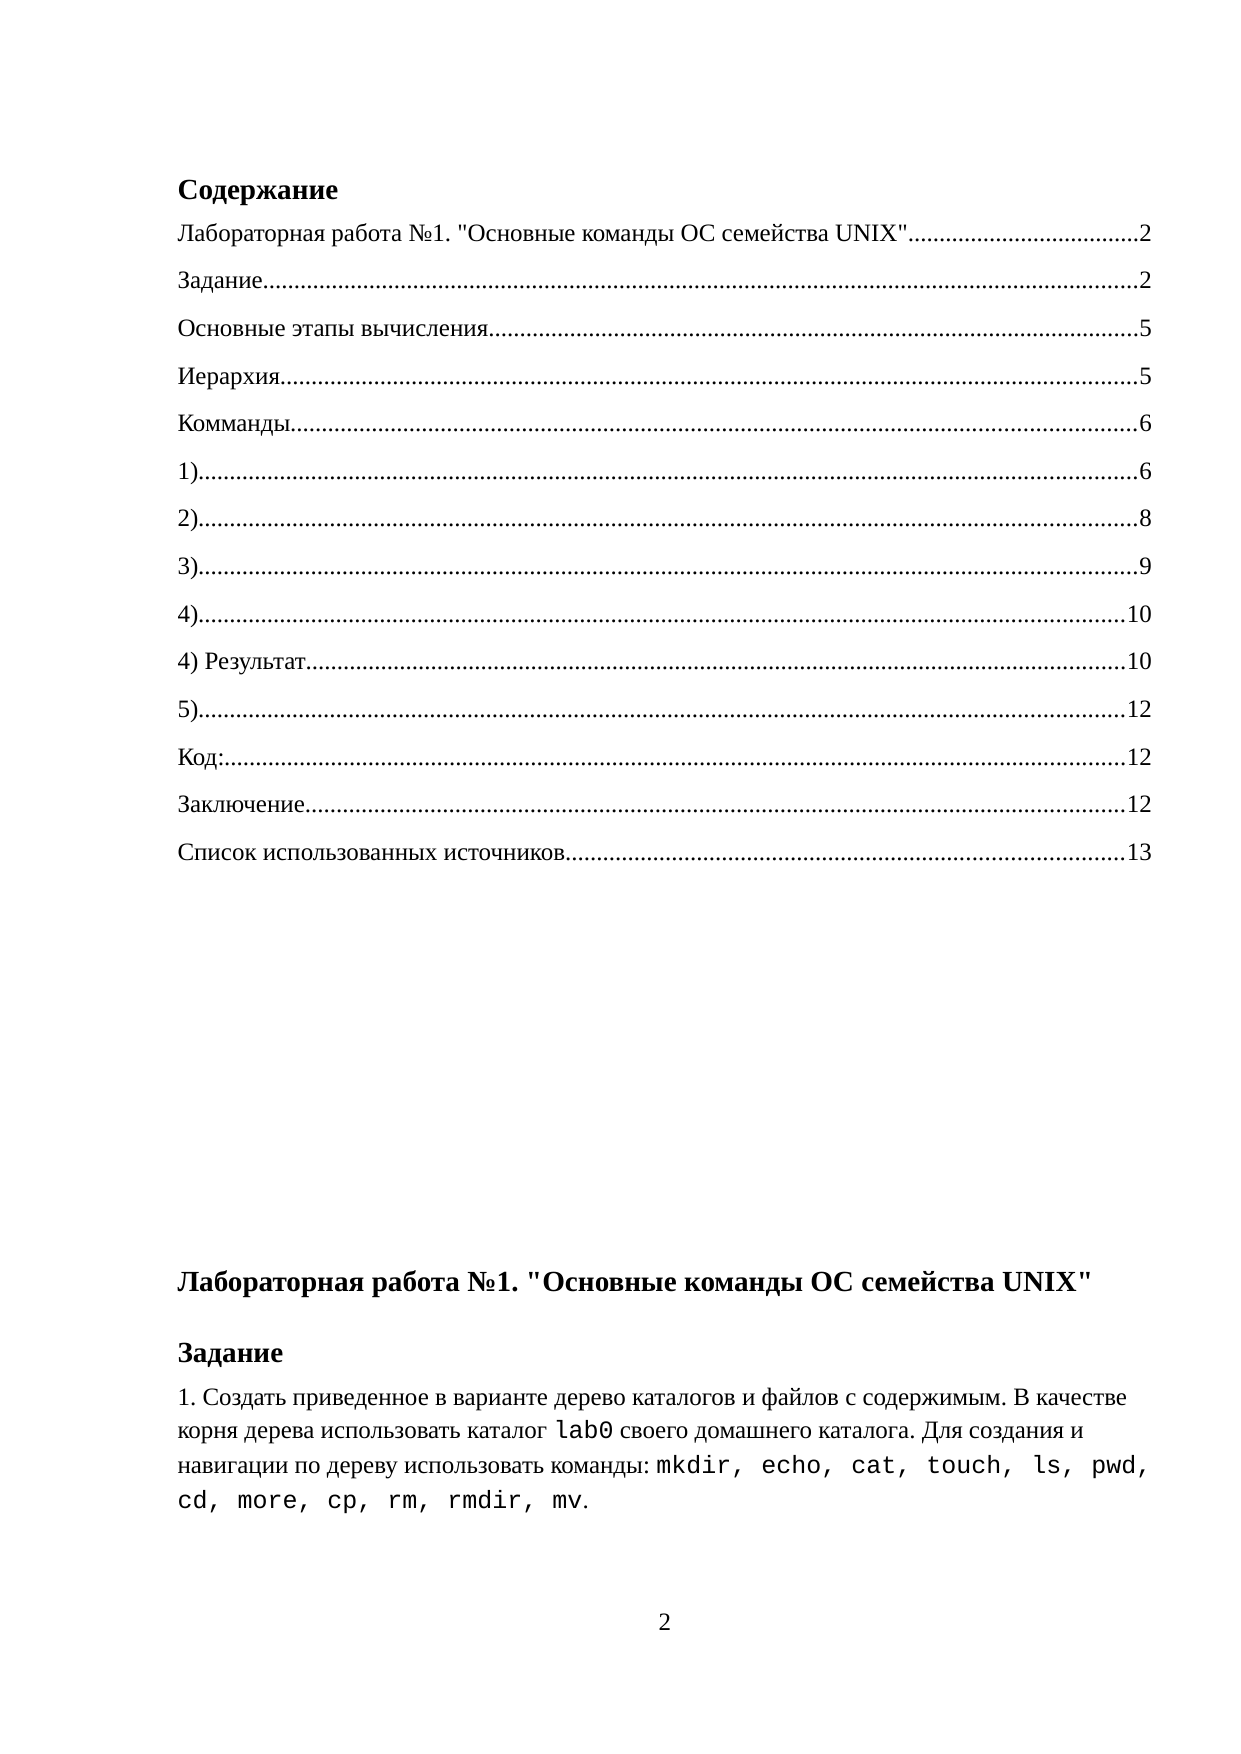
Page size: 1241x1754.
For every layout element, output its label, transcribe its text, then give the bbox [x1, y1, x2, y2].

text 1. Создать приведенное в варианте дерево каталогов и файлов с содержимым. В качестве корня дерева использовать каталог lab0 своего домашнего каталога. Для создания и навигации по дереву использовать команды: mkdir, echo, cat, touch, ls, pwd, cd, more, cp, rm, rmdir, mv. [177, 1382, 1152, 1516]
text 4) 10 [177, 599, 1152, 627]
text 3) 9 [177, 551, 1152, 580]
text Иерархия 5 [177, 361, 1152, 389]
subtitle Задание [177, 1336, 1152, 1369]
text Комманды 6 [177, 408, 1152, 437]
subtitle Лабораторная работа №1. "Основные команды OC семейства UNIX" [177, 1264, 1152, 1298]
text Список использованных источников 13 [177, 837, 1152, 866]
text Заключение 12 [177, 789, 1152, 818]
text Основные этапы вычисления 5 [177, 313, 1152, 342]
text Задание 2 [177, 266, 1152, 294]
text 2) 8 [177, 503, 1152, 532]
text Код: 12 [177, 742, 1152, 770]
text 1) 6 [177, 456, 1152, 485]
text 5) 12 [177, 694, 1152, 723]
text 4) Результат 10 [177, 646, 1152, 675]
subtitle Содержание [177, 172, 1152, 205]
text Лабораторная работа №1. "Основные команды OC семейства UNIX" 2 [177, 218, 1152, 247]
